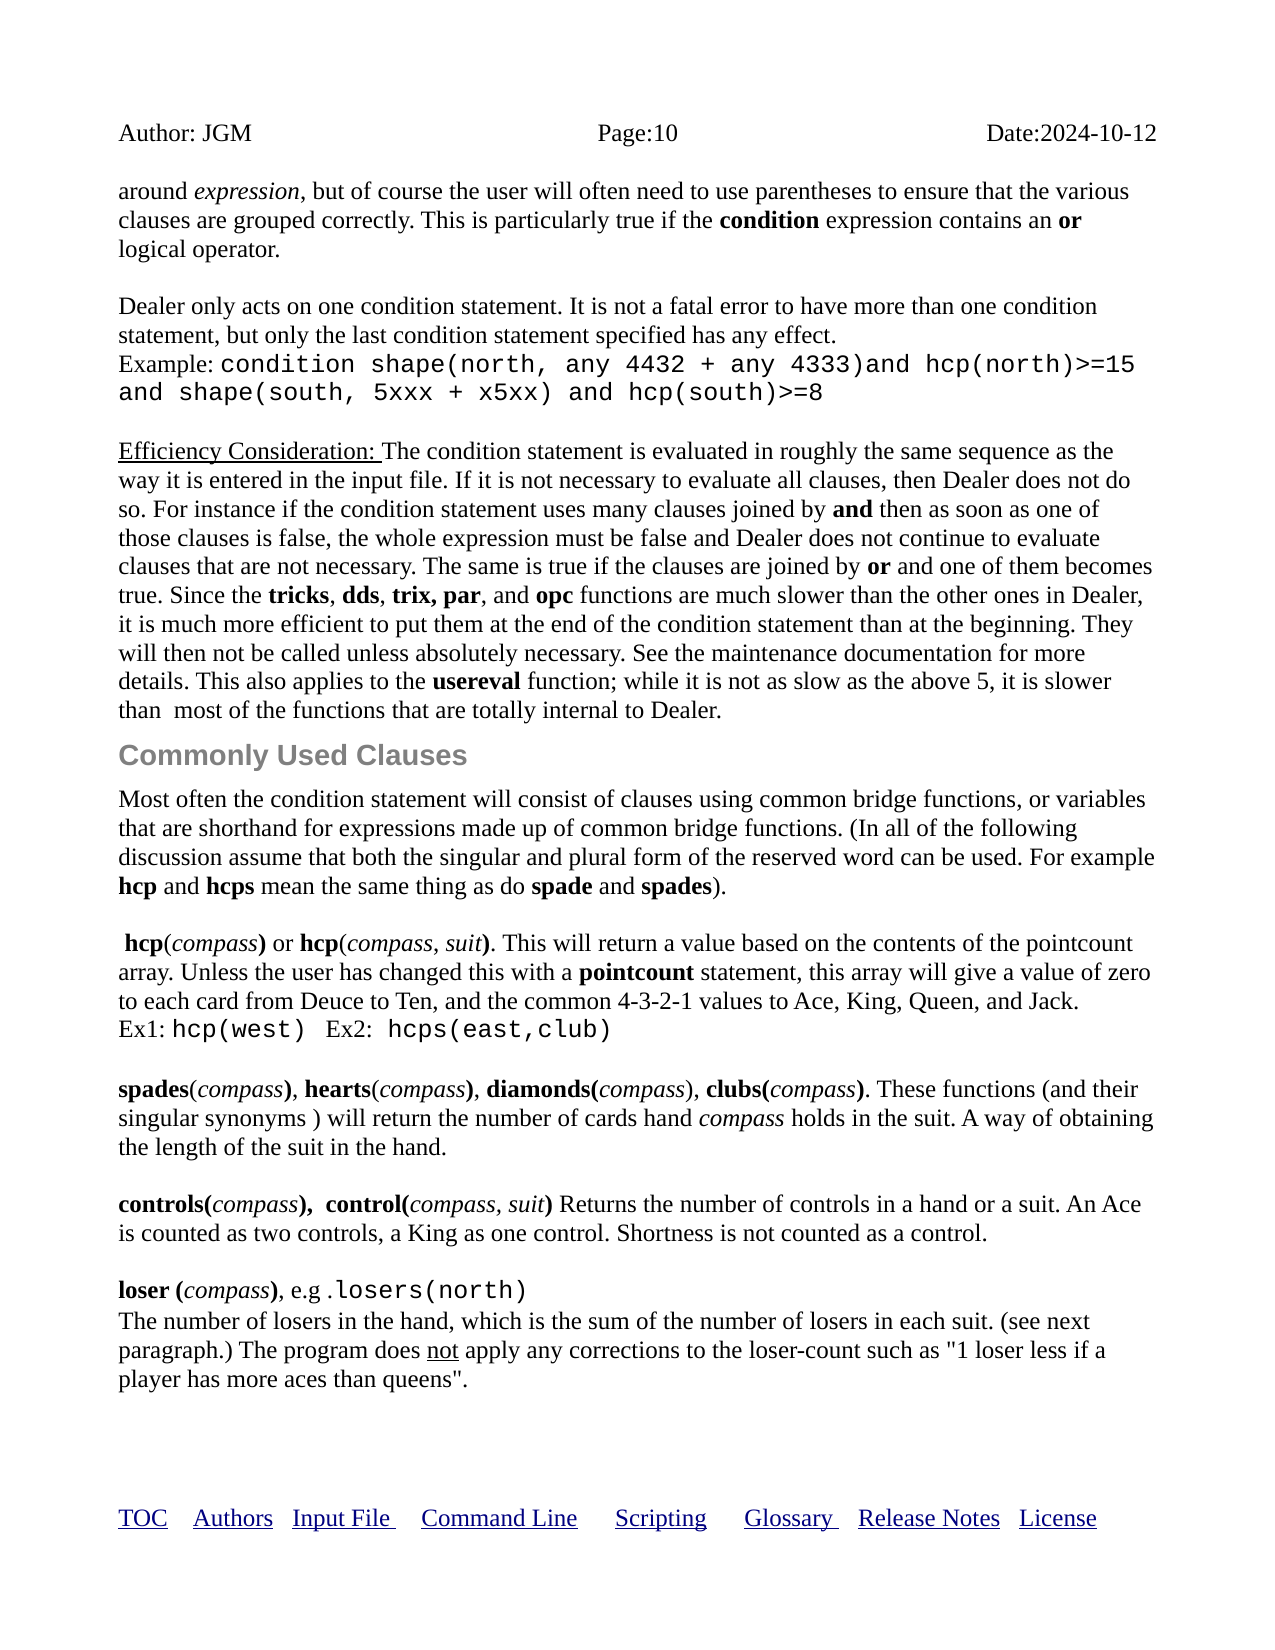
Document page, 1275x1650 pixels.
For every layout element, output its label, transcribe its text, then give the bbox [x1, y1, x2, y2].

text loser (compass), e.g .losers(north) The number of losers in the hand, which is the sum of the number of losers in each suit. (see next paragraph.) The program does not apply any corrections to the loser-count such as "1 loser less if a player has more aces than queens". [118, 1275, 1157, 1392]
text Ex1: hcp(west) Ex2: hcps(east,club) [118, 1014, 1157, 1045]
subtitle Commonly Used Clauses [118, 738, 1157, 772]
text around expression, but of course the user will often need to use parentheses to ensure that the various clauses are grouped correctly. This is particularly true if the condition expression contains an or logical operator. [118, 176, 1157, 263]
text Dealer only acts on one condition statement. It is not a fatal error to have more than one condition statement, but only the last condition statement specified has any effect. [118, 291, 1157, 349]
text Efficiency Consideration: The condition statement is evaluated in roughly the same sequence as the way it is entered in the input file. If it is not necessary to evaluate all clauses, then Dealer does not do so. For instance if the condition statement uses many clauses joined by and then as soon as one of those clauses is false, the whole expression must be false and Dealer does not continue to evaluate clauses that are not necessary. The same is true if the clauses are joined by or and one of them becomes true. Since the tricks, dds, trix, par, and opc functions are much slower than the other ones in Dealer, it is much more efficient to put them at the end of the condition statement than at the beginning. They will then not be called unless absolutely necessary. See the maintenance documentation for more details. This also applies to the usereval function; while it is not as slow as the above 5, it is slower than most of the functions that are totally internal to Dealer. [118, 436, 1157, 724]
text Most often the condition statement will consist of clauses using common bridge functions, or variables that are shorthand for expressions made up of common bridge functions. (In all of the following discussion assume that both the singular and plural form of the reserved word can be used. For example hcp and hcps mean the same thing as do spade and spades). [118, 784, 1157, 899]
text Example: condition shape(north, any 4432 + any 4333)and hcp(north)>=15 and shape(south, 5xxx + x5xx) and hcp(south)>=8 [118, 349, 1157, 408]
text hcp(compass) or hcp(compass, suit). This will return a value based on the contents of the pointcount array. Unless the user has changed this with a pointcount statement, this array will give a value of zero to each card from Deuce to Ten, and the common 4-3-2-1 values to Ace, King, Queen, and Jack. [118, 928, 1157, 1014]
text controls(compass), control(compass, suit) Returns the number of controls in a hand or a suit. An Ace is counted as two controls, a King as one control. Shortness is not counted as a control. [118, 1189, 1157, 1247]
text spades(compass), hearts(compass), diamonds(compass), clubs(compass). These functions (and their singular synonyms ) will return the number of cards hand compass holds in the suit. A way of obtaining the length of the suit in the hand. [118, 1074, 1157, 1160]
